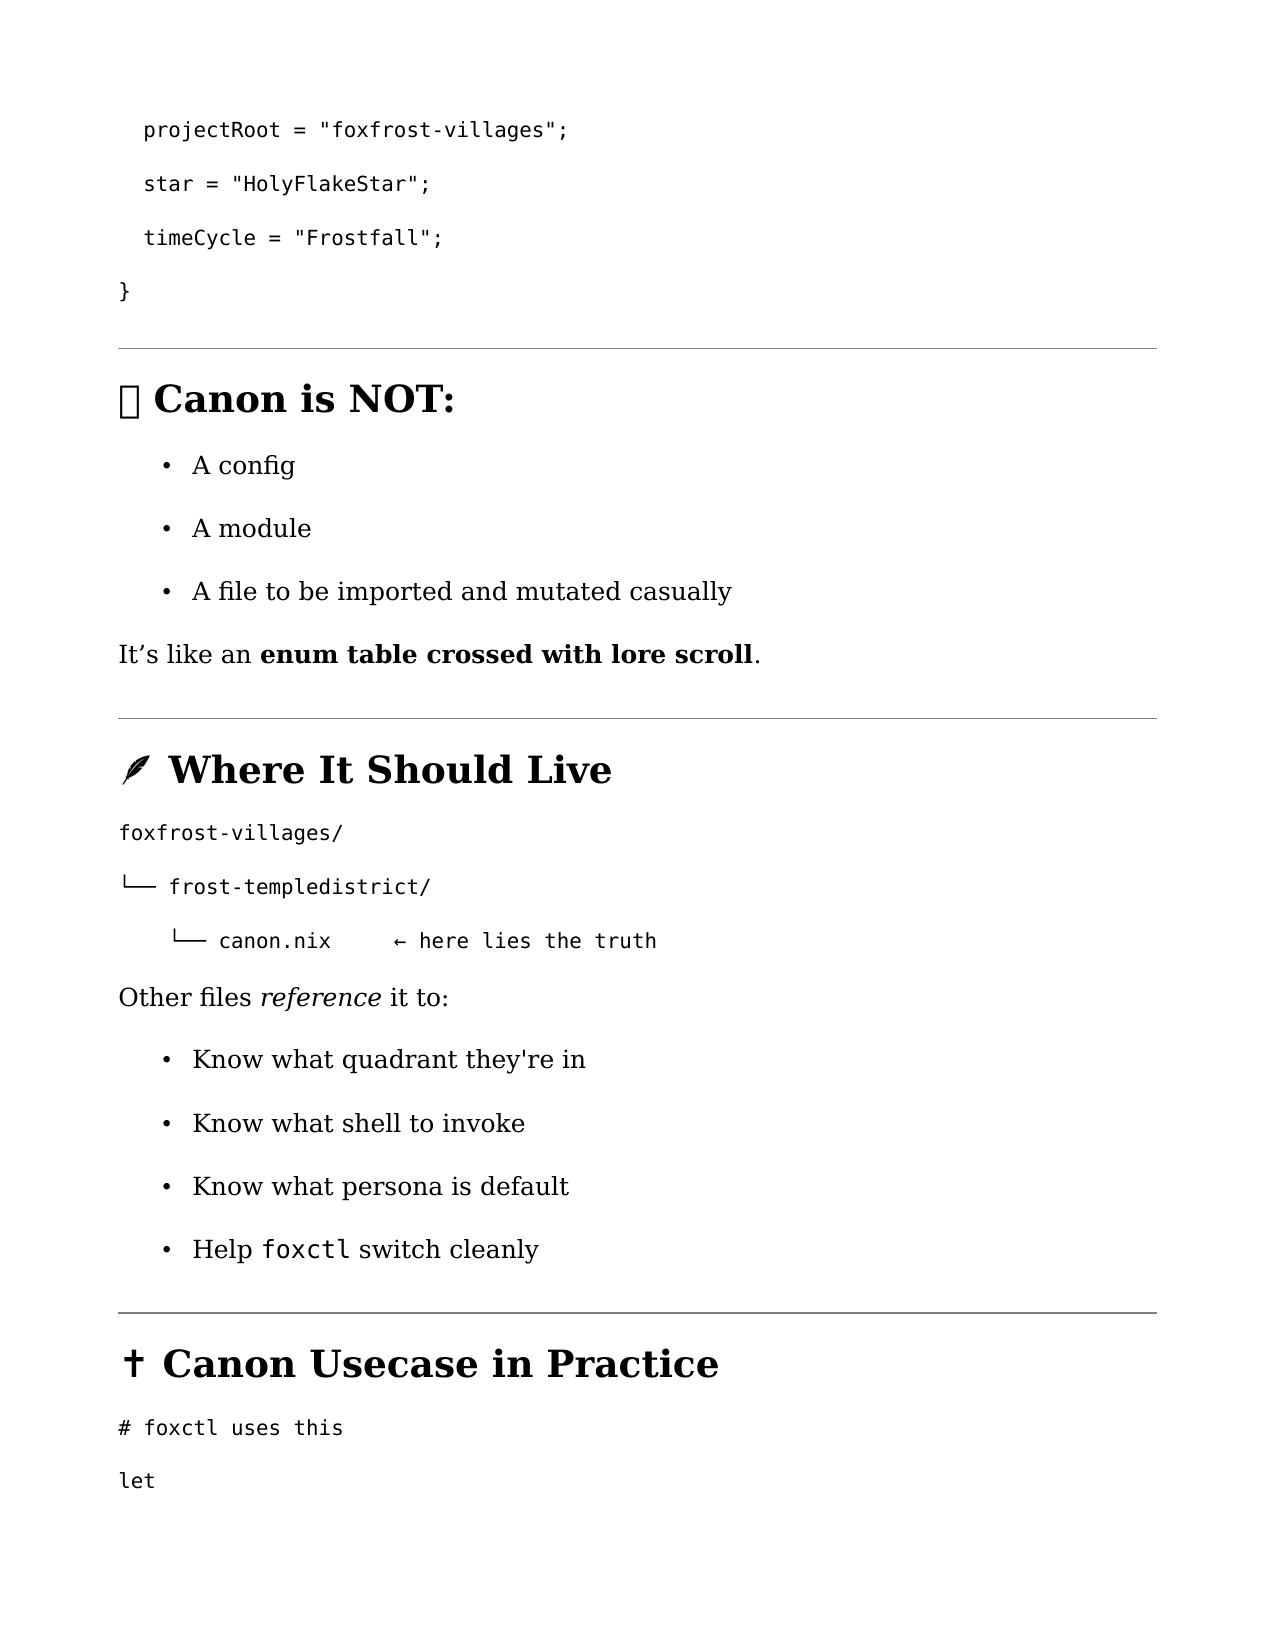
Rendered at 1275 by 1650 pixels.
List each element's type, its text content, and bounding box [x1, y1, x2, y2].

text timeCycle = "Frostfall"; [118, 226, 1157, 250]
list Help foxctl switch cleanly [162, 1235, 1157, 1264]
text Other files reference it to: [118, 983, 1157, 1012]
subtitle 🧠 Canon is NOT: [118, 378, 1157, 422]
list A file to be imported and mutated casually [162, 577, 1157, 606]
text └── canon.nix ← here lies the truth [118, 929, 1157, 953]
list Know what persona is default [162, 1172, 1157, 1201]
subtitle 🪶 Where It Should Live [118, 748, 1157, 792]
list Know what quadrant they're in [162, 1046, 1157, 1075]
text └── frost-templedistrict/ [118, 875, 1157, 899]
text # foxctl uses this [118, 1416, 1157, 1440]
text let [118, 1469, 1157, 1494]
text } [118, 279, 1157, 304]
text foxfrost-villages/ [118, 821, 1157, 846]
subtitle ✝️ Canon Usecase in Practice [118, 1342, 1157, 1386]
text It’s like an enum table crossed with lore scroll. [118, 640, 1157, 669]
list A config [162, 451, 1157, 480]
list Know what shell to invoke [162, 1109, 1157, 1138]
text star = "HolyFlakeStar"; [118, 172, 1157, 196]
text projectRoot = "foxfrost-villages"; [118, 118, 1157, 142]
list A module [162, 514, 1157, 543]
